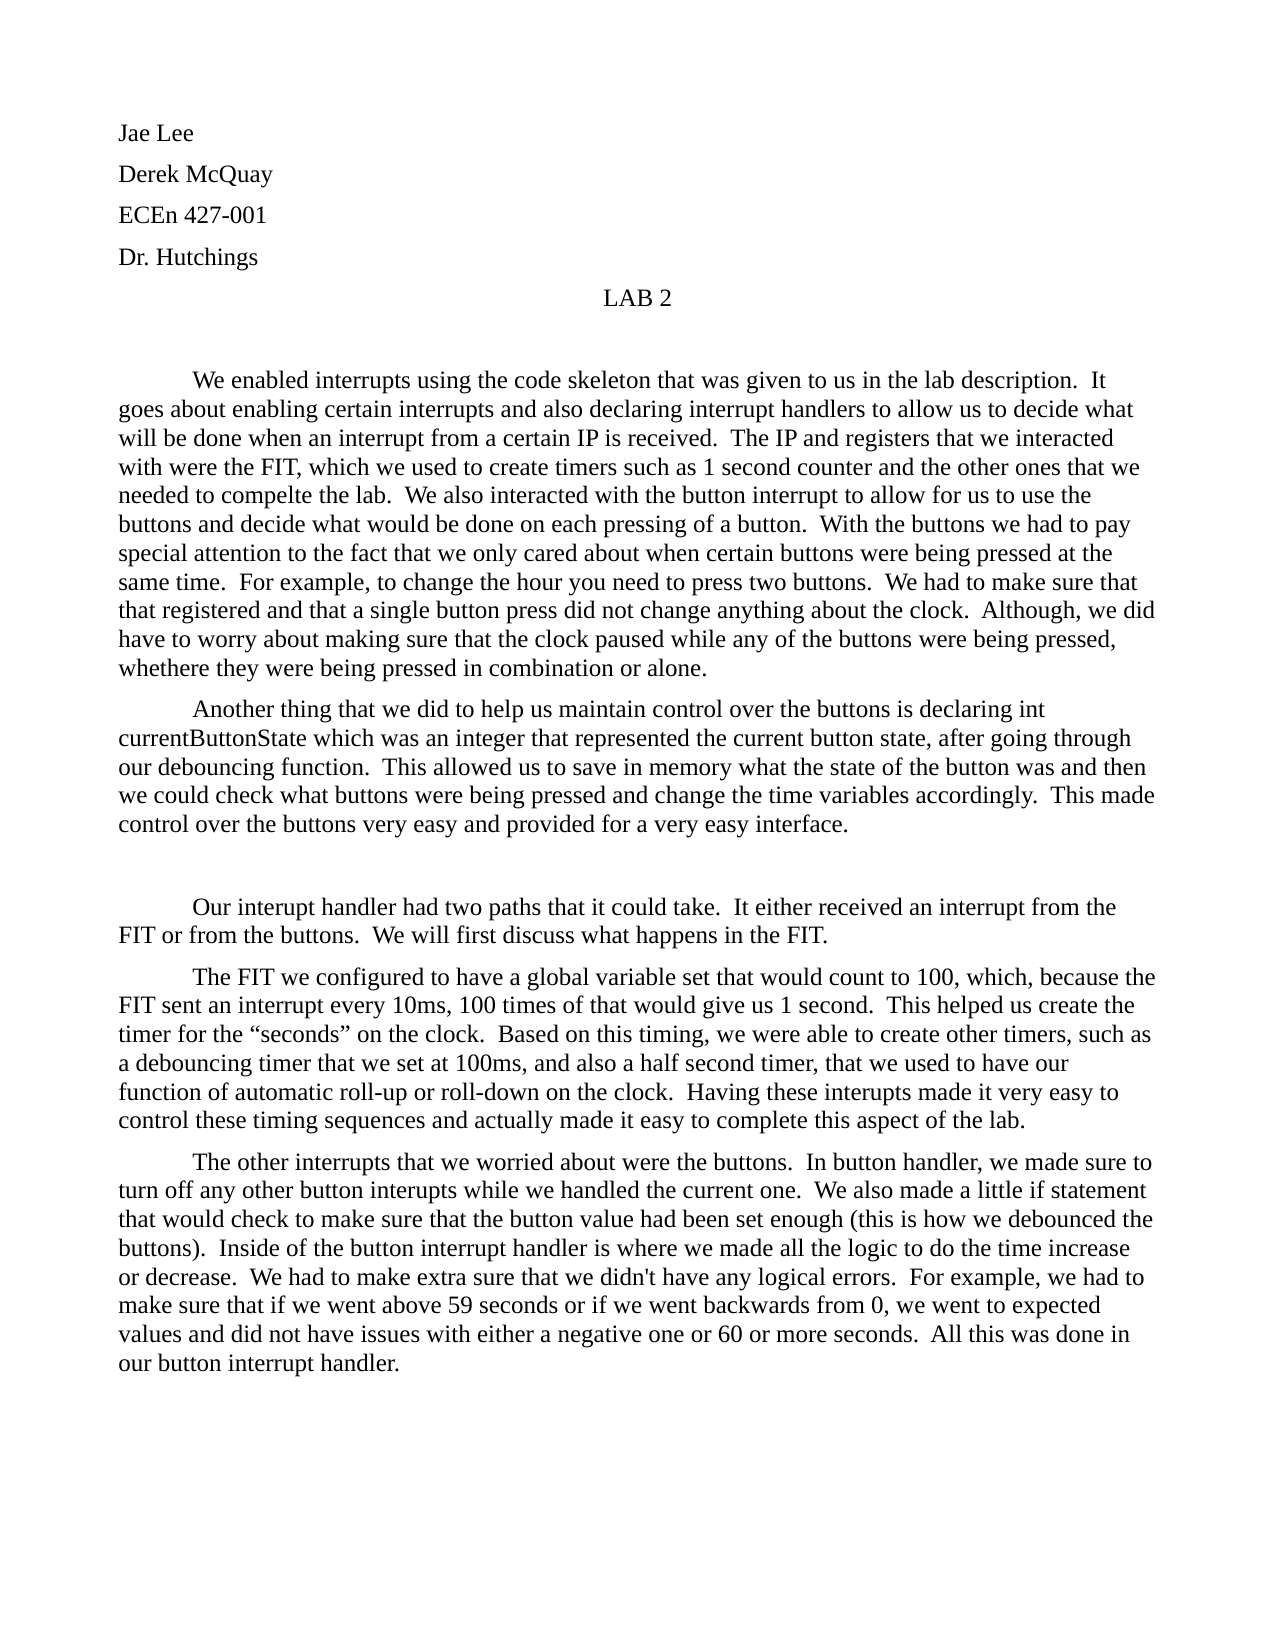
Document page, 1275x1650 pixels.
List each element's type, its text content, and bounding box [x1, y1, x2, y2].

text Dr. Hutchings [118, 242, 1157, 271]
text The other interrupts that we worried about were the buttons. In button handler, we made sure to turn off any other button interupts while we handled the current one. We also made a little if statement that would check to make sure that the button value had been set enough (this is how we debounced the buttons). Inside of the button interrupt handler is where we made all the logic to do the time increase or decrease. We had to make extra sure that we didn't have any logical errors. For example, we had to make sure that if we went above 59 seconds or if we went backwards from 0, we went to expected values and did not have issues with either a negative one or 60 or more seconds. All this was done in our button interrupt handler. [118, 1147, 1157, 1377]
text Another thing that we did to help us maintain control over the buttons is declaring int currentButtonState which was an integer that represented the current button state, after going through our debouncing function. This allowed us to save in memory what the state of the button was and then we could check what buttons were being pressed and change the time variables accordingly. This made control over the buttons very easy and provided for a very easy interface. [118, 694, 1157, 838]
text Jae Lee [118, 118, 1157, 147]
text Derek McQuay [118, 159, 1157, 188]
text LAB 2 [118, 283, 1157, 312]
text We enabled interrupts using the code skeleton that was given to us in the lab description. It goes about enabling certain interrupts and also declaring interrupt handlers to allow us to decide what will be done when an interrupt from a certain IP is received. The IP and registers that we interacted with were the FIT, which we used to create timers such as 1 second counter and the other ones that we needed to compelte the lab. We also interacted with the button interrupt to allow for us to use the buttons and decide what would be done on each pressing of a button. With the buttons we had to pay special attention to the fact that we only cared about when certain buttons were being pressed at the same time. For example, to change the hour you need to press two buttons. We had to make sure that that registered and that a single button press did not change anything about the clock. Although, we did have to worry about making sure that the clock paused while any of the buttons were being pressed, whethere they were being pressed in combination or alone. [118, 366, 1157, 682]
text Our interupt handler had two paths that it could take. It either received an interrupt from the FIT or from the buttons. We will first discuss what happens in the FIT. [118, 892, 1157, 949]
text The FIT we configured to have a global variable set that would count to 100, which, because the FIT sent an interrupt every 10ms, 100 times of that would give us 1 second. This helped us create the timer for the “seconds” on the clock. Based on this timing, we were able to create other timers, such as a debouncing timer that we set at 100ms, and also a half second timer, that we used to have our function of automatic roll-up or roll-down on the clock. Having these interupts made it very easy to control these timing sequences and actually made it easy to complete this aspect of the lab. [118, 962, 1157, 1134]
text ECEn 427-001 [118, 201, 1157, 229]
